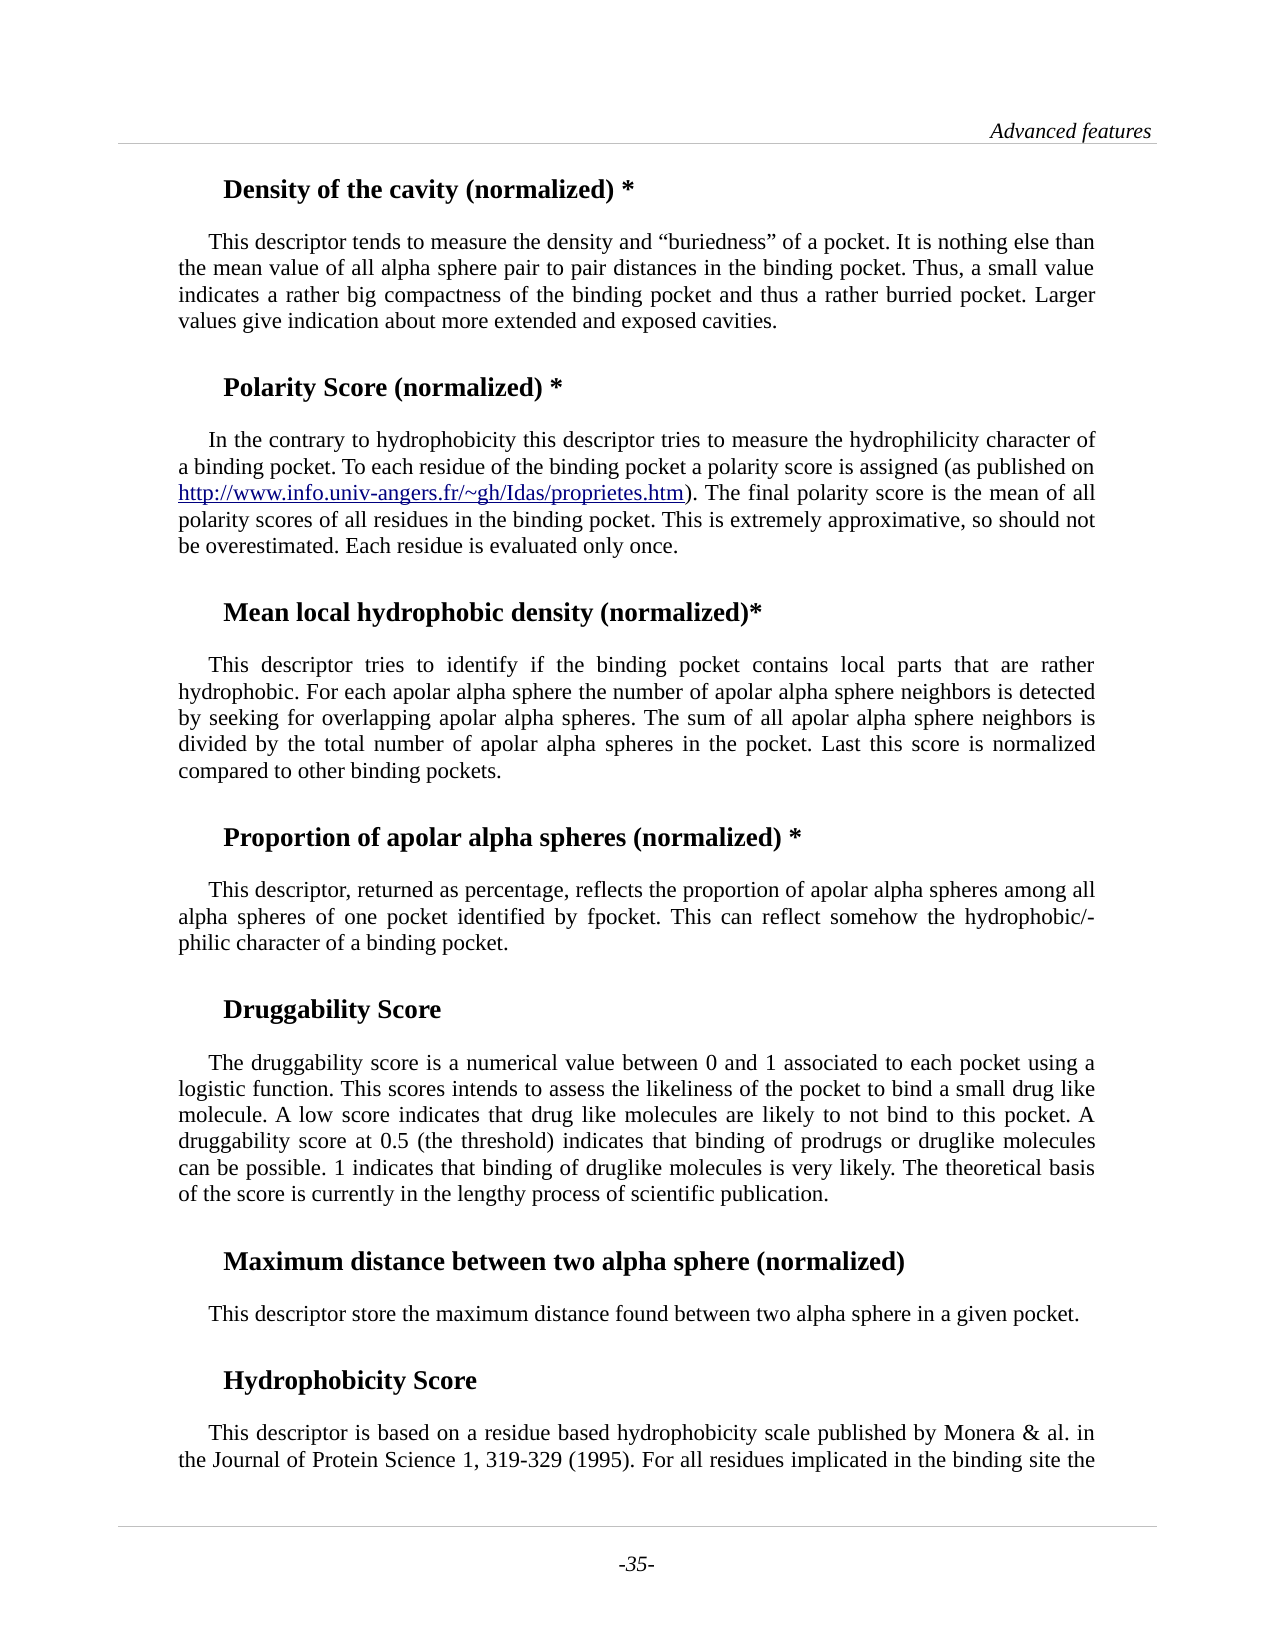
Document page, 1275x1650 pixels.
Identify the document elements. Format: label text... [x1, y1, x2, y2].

text The druggability score is a numerical value between 0 and 1 associated to each pocket using a logistic function. This scores intends to assess the likeliness of the pocket to bind a small drug like molecule. A low score indicates that drug like molecules are likely to not bind to this pocket. A druggability score at 0.5 (the threshold) indicates that binding of prodrugs or druglike molecules can be possible. 1 indicates that binding of druglike molecules is very likely. The theoretical basis of the score is currently in the lengthy process of scientific publication. [178, 1048, 1097, 1207]
subtitle Density of the cavity (normalized) * [223, 173, 1157, 204]
text This descriptor tends to measure the density and “buriedness” of a pocket. It is nothing else than the mean value of all alpha sphere pair to pair distances in the binding pocket. Thus, a small value indicates a rather big compactness of the binding pocket and thus a rather burried pocket. Larger values give indication about more extended and exposed cavities. [178, 228, 1097, 333]
text In the contrary to hydrophobicity this descriptor tries to measure the hydrophilicity character of a binding pocket. To each residue of the binding pocket a polarity score is assigned (as published on http://www.info.univ-angers.fr/~gh/Idas/proprietes.htm). The final polarity score is the mean of all polarity scores of all residues in the binding pocket. This is extremely approximative, so should not be overestimated. Each residue is evaluated only once. [178, 427, 1097, 558]
text This descriptor, returned as percentage, reflects the proportion of apolar alpha spheres among all alpha spheres of one pocket identified by fpocket. This can reflect somehow the hydrophobic/-philic character of a binding pocket. [178, 876, 1097, 955]
subtitle Druggability Score [223, 993, 1157, 1024]
subtitle Hydrophobicity Score [223, 1364, 1157, 1395]
text This descriptor tries to identify if the binding pocket contains local parts that are rather hydrophobic. For each apolar alpha sphere the number of apolar alpha sphere neighbors is detected by seeking for overlapping apolar alpha spheres. The sum of all apolar alpha sphere neighbors is divided by the total number of apolar alpha spheres in the pocket. Last this score is normalized compared to other binding pockets. [178, 651, 1097, 783]
subtitle Maximum distance between two alpha sphere (normalized) [223, 1245, 1157, 1276]
subtitle Mean local hydrophobic density (normalized)* [223, 596, 1157, 627]
text This descriptor store the maximum distance found between two alpha sphere in a given pocket. [178, 1300, 1097, 1326]
subtitle Proportion of apolar alpha spheres (normalized) * [223, 821, 1157, 852]
subtitle Polarity Score (normalized) * [223, 371, 1157, 403]
text This descriptor is based on a residue based hydrophobicity scale published by Monera & al. in the Journal of Protein Science 1, 319-329 (1995). For all residues implicated in the binding site the [178, 1419, 1097, 1472]
